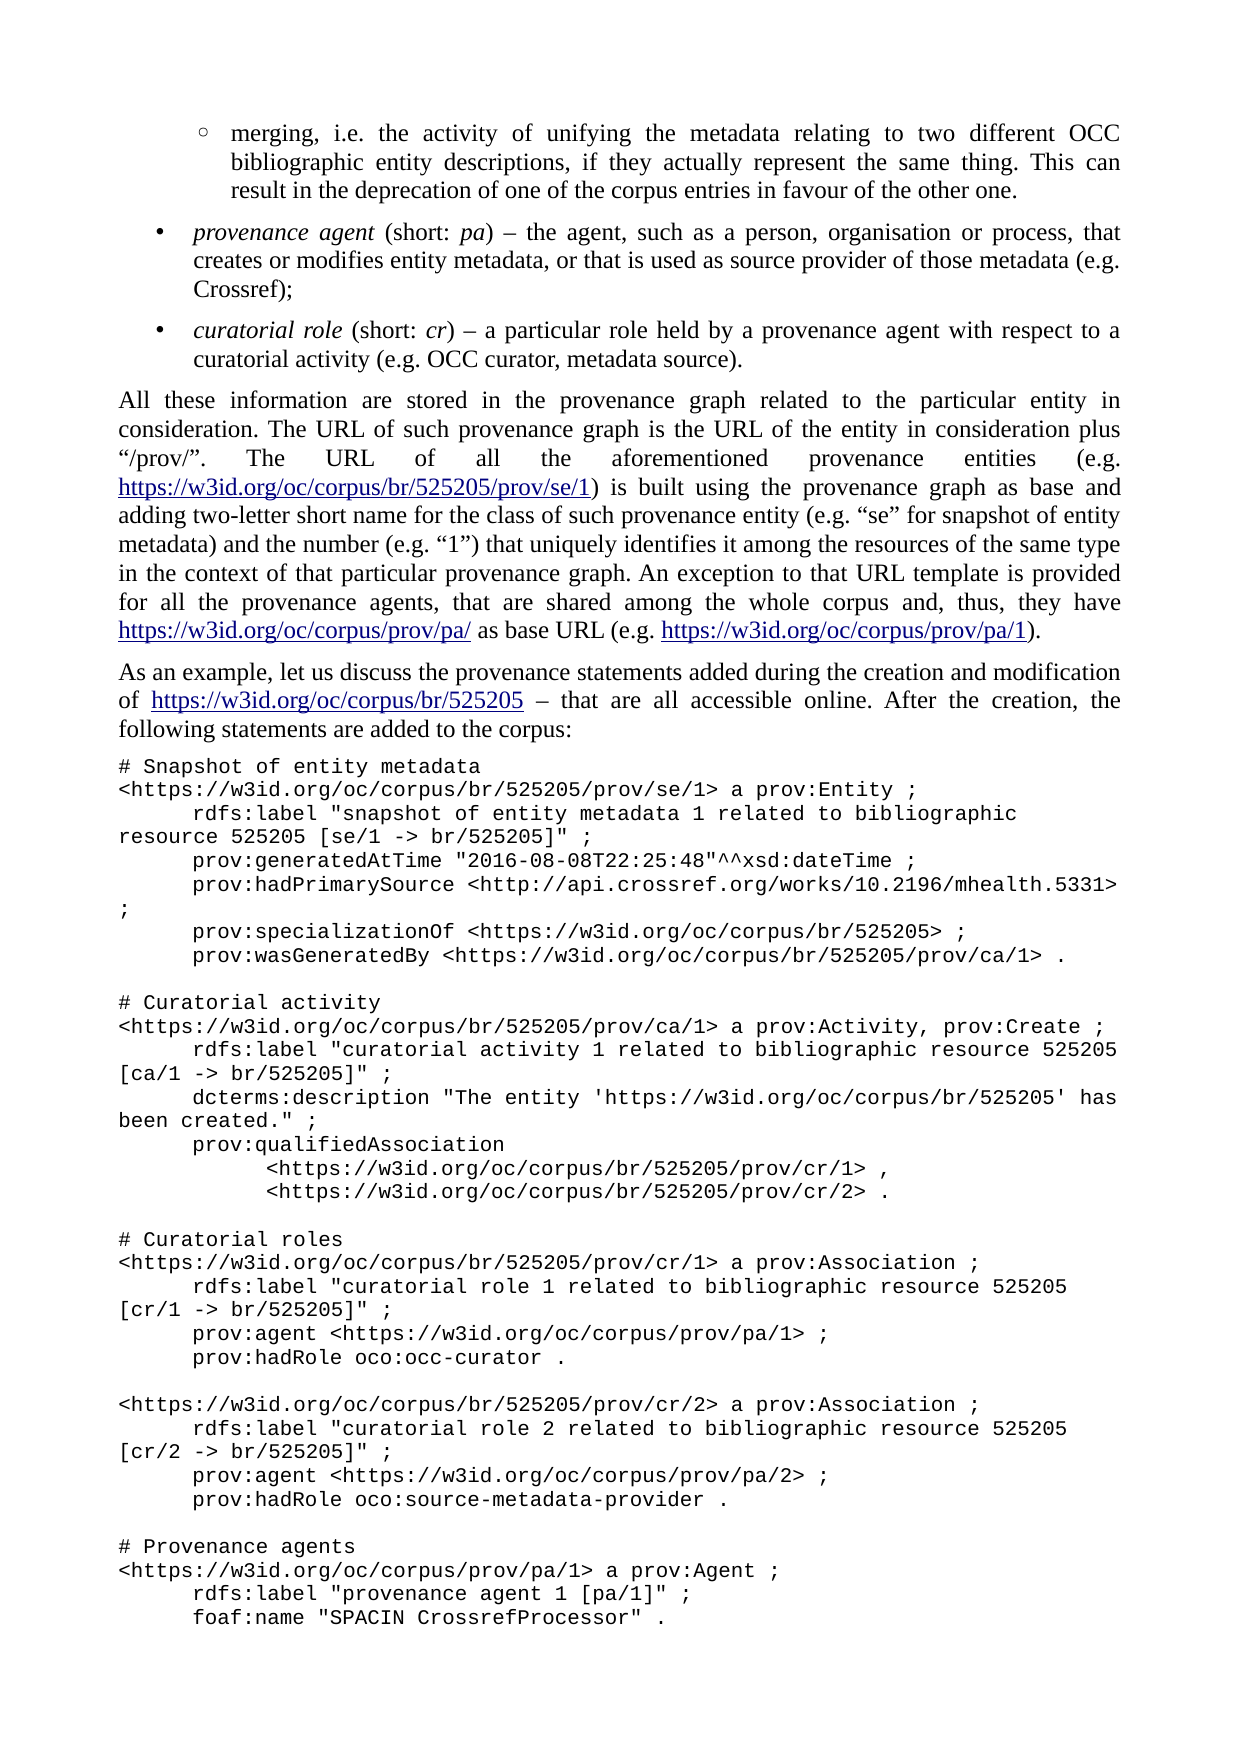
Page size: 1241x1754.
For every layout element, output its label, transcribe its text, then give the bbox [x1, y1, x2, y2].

text prov:hadRole oco:source-metadata-provider . [118, 1489, 1122, 1512]
list provenance agent (short: pa) – the agent, such as a person, organisation or process, that creates or modifies entity metadata, or that is used as source provider of those metadata (e.g. Crossref); [156, 217, 1122, 303]
text rdfs:label "curatorial activity 1 related to bibliographic resource 525205 [ca/1 -> br/525205]" ; [118, 1039, 1122, 1087]
text prov:wasGeneratedBy <https://w3id.org/oc/corpus/br/525205/prov/ca/1> . [118, 945, 1122, 968]
text rdfs:label "provenance agent 1 [pa/1]" ; [118, 1583, 1122, 1607]
list curatorial role (short: cr) – a particular role held by a provenance agent with respect to a curatorial activity (e.g. OCC curator, metadata source). [156, 316, 1122, 373]
text <https://w3id.org/oc/corpus/br/525205/prov/ca/1> a prov:Activity, prov:Create ; [118, 1016, 1122, 1039]
text rdfs:label "curatorial role 2 related to bibliographic resource 525205 [cr/2 -> br/525205]" ; [118, 1418, 1122, 1465]
text rdfs:label "curatorial role 1 related to bibliographic resource 525205 [cr/1 -> br/525205]" ; [118, 1276, 1122, 1323]
text prov:qualifiedAssociation [118, 1134, 1122, 1158]
text dcterms:description "The entity 'https://w3id.org/oc/corpus/br/525205' has been created." ; [118, 1087, 1122, 1134]
text prov:agent <https://w3id.org/oc/corpus/prov/pa/1> ; [118, 1323, 1122, 1347]
list merging, i.e. the activity of unifying the metadata relating to two different OCC bibliographic entity descriptions, if they actually represent the same thing. This can result in the deprecation of one of the corpus entries in favour of the other one. [193, 118, 1122, 204]
text foaf:name "SPACIN CrossrefProcessor" . [118, 1607, 1122, 1631]
text # Curatorial roles [118, 1228, 1122, 1252]
text prov:generatedAtTime "2016-08-08T22:25:48"^^xsd:dateTime ; [118, 850, 1122, 874]
text # Curatorial activity [118, 992, 1122, 1016]
text prov:hadRole oco:occ-curator . [118, 1347, 1122, 1370]
text As an example, let us discuss the provenance statements added during the creation and modification of https://w3id.org/oc/corpus/br/525205 – that are all accessible online. After the creation, the following statements are added to the corpus: [118, 657, 1122, 743]
text prov:hadPrimarySource <http://api.crossref.org/works/10.2196/mhealth.5331> ; [118, 874, 1122, 921]
text <https://w3id.org/oc/corpus/br/525205/prov/cr/2> . [118, 1181, 1122, 1205]
text <https://w3id.org/oc/corpus/br/525205/prov/cr/1> , [118, 1158, 1122, 1181]
text <https://w3id.org/oc/corpus/prov/pa/1> a prov:Agent ; [118, 1559, 1122, 1583]
text <https://w3id.org/oc/corpus/br/525205/prov/cr/1> a prov:Association ; [118, 1252, 1122, 1276]
text # Provenance agents [118, 1536, 1122, 1559]
text <https://w3id.org/oc/corpus/br/525205/prov/se/1> a prov:Entity ; [118, 779, 1122, 803]
text All these information are stored in the provenance graph related to the particular entity in consideration. The URL of such provenance graph is the URL of the entity in consideration plus “/prov/”. The URL of all the aforementioned provenance entities (e.g. https://w3id.org/oc/corpus/br/525205/prov/se/1) is built using the provenance graph as base and adding two-letter short name for the class of such provenance entity (e.g. “se” for snapshot of entity metadata) and the number (e.g. “1”) that uniquely identifies it among the resources of the same type in the context of that particular provenance graph. An exception to that URL template is provided for all the provenance agents, that are shared among the whole corpus and, thus, they have https://w3id.org/oc/corpus/prov/pa/ as base URL (e.g. https://w3id.org/oc/corpus/prov/pa/1). [118, 386, 1122, 644]
text prov:specializationOf <https://w3id.org/oc/corpus/br/525205> ; [118, 921, 1122, 945]
text rdfs:label "snapshot of entity metadata 1 related to bibliographic resource 525205 [se/1 -> br/525205]" ; [118, 803, 1122, 850]
text prov:agent <https://w3id.org/oc/corpus/prov/pa/2> ; [118, 1465, 1122, 1489]
text <https://w3id.org/oc/corpus/br/525205/prov/cr/2> a prov:Association ; [118, 1394, 1122, 1418]
text # Snapshot of entity metadata [118, 756, 1122, 779]
